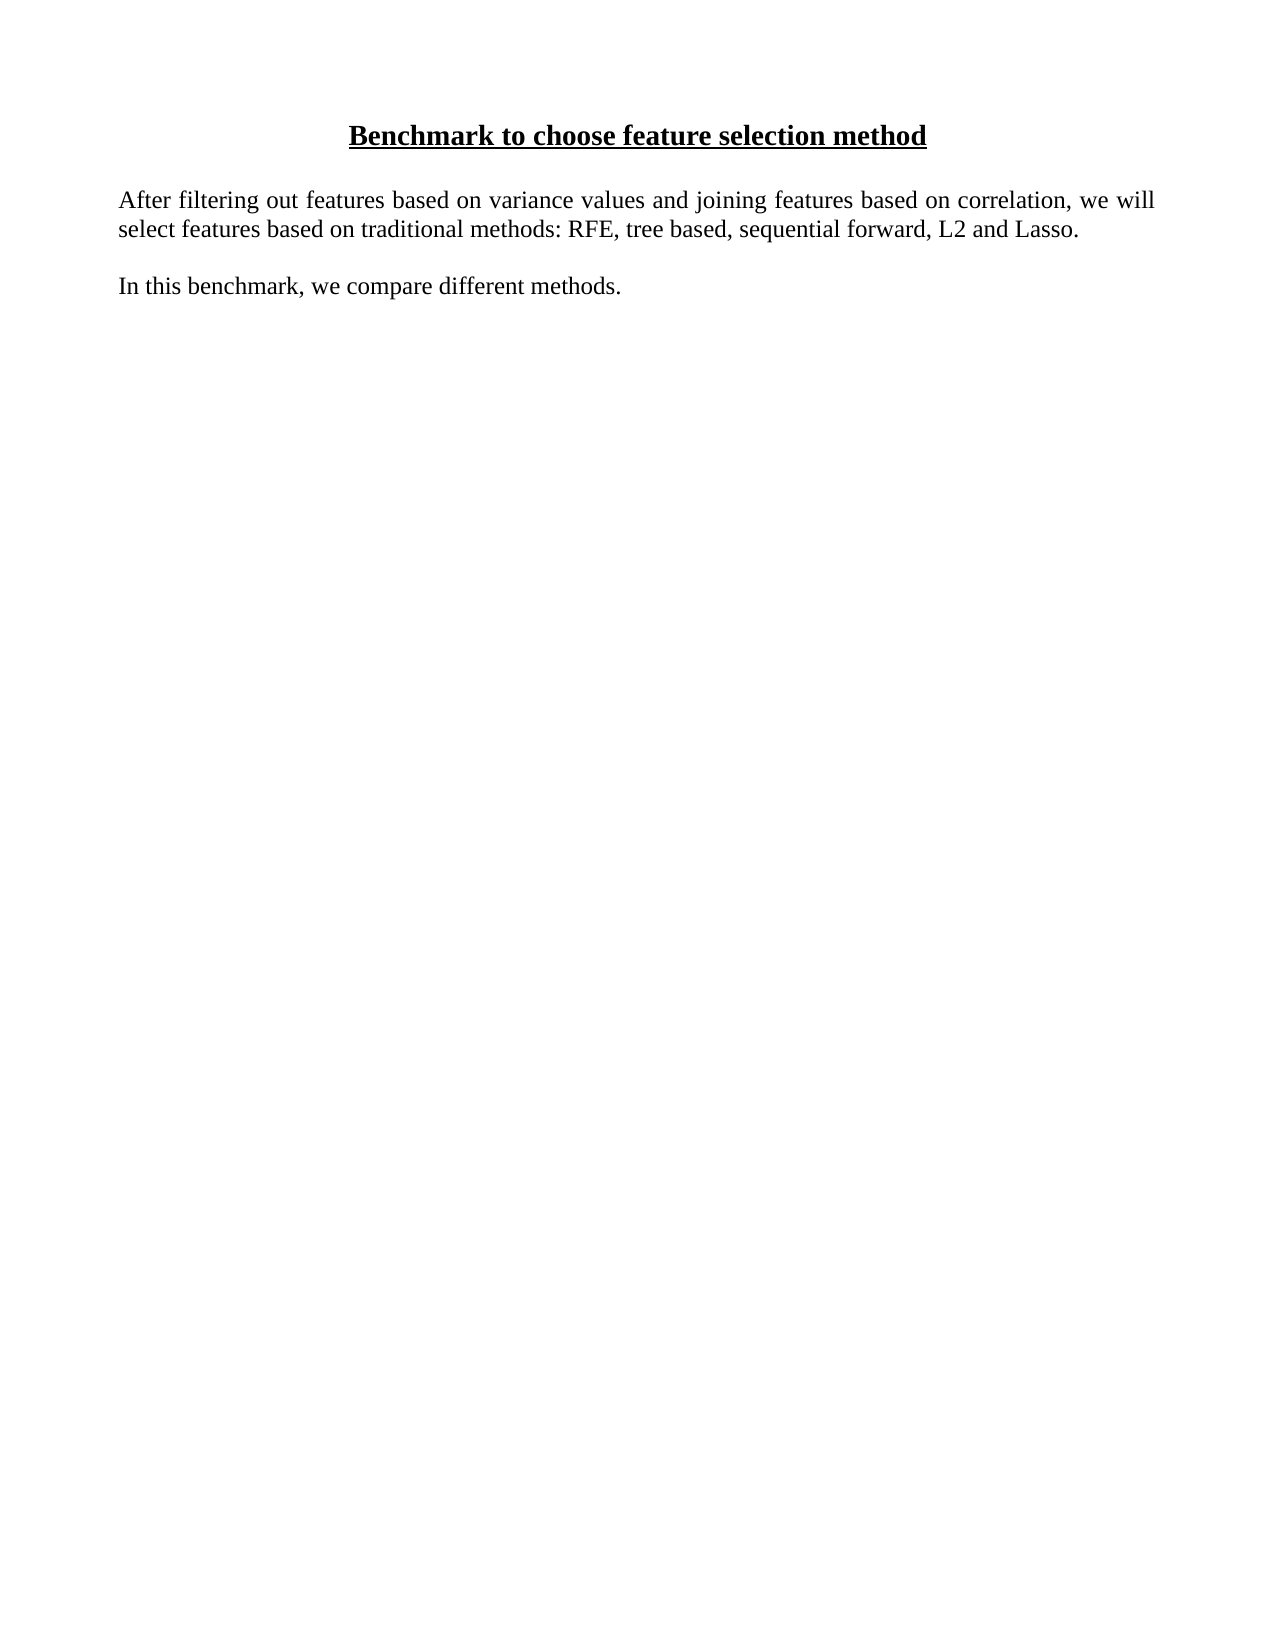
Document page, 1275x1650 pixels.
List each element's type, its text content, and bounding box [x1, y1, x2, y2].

text After filtering out features based on variance values and joining features based on correlation, we will select features based on traditional methods: RFE, tree based, sequential forward, L2 and Lasso. [118, 185, 1157, 243]
text In this benchmark, we compare different methods. [118, 271, 1157, 300]
text Benchmark to choose feature selection method [118, 118, 1157, 152]
